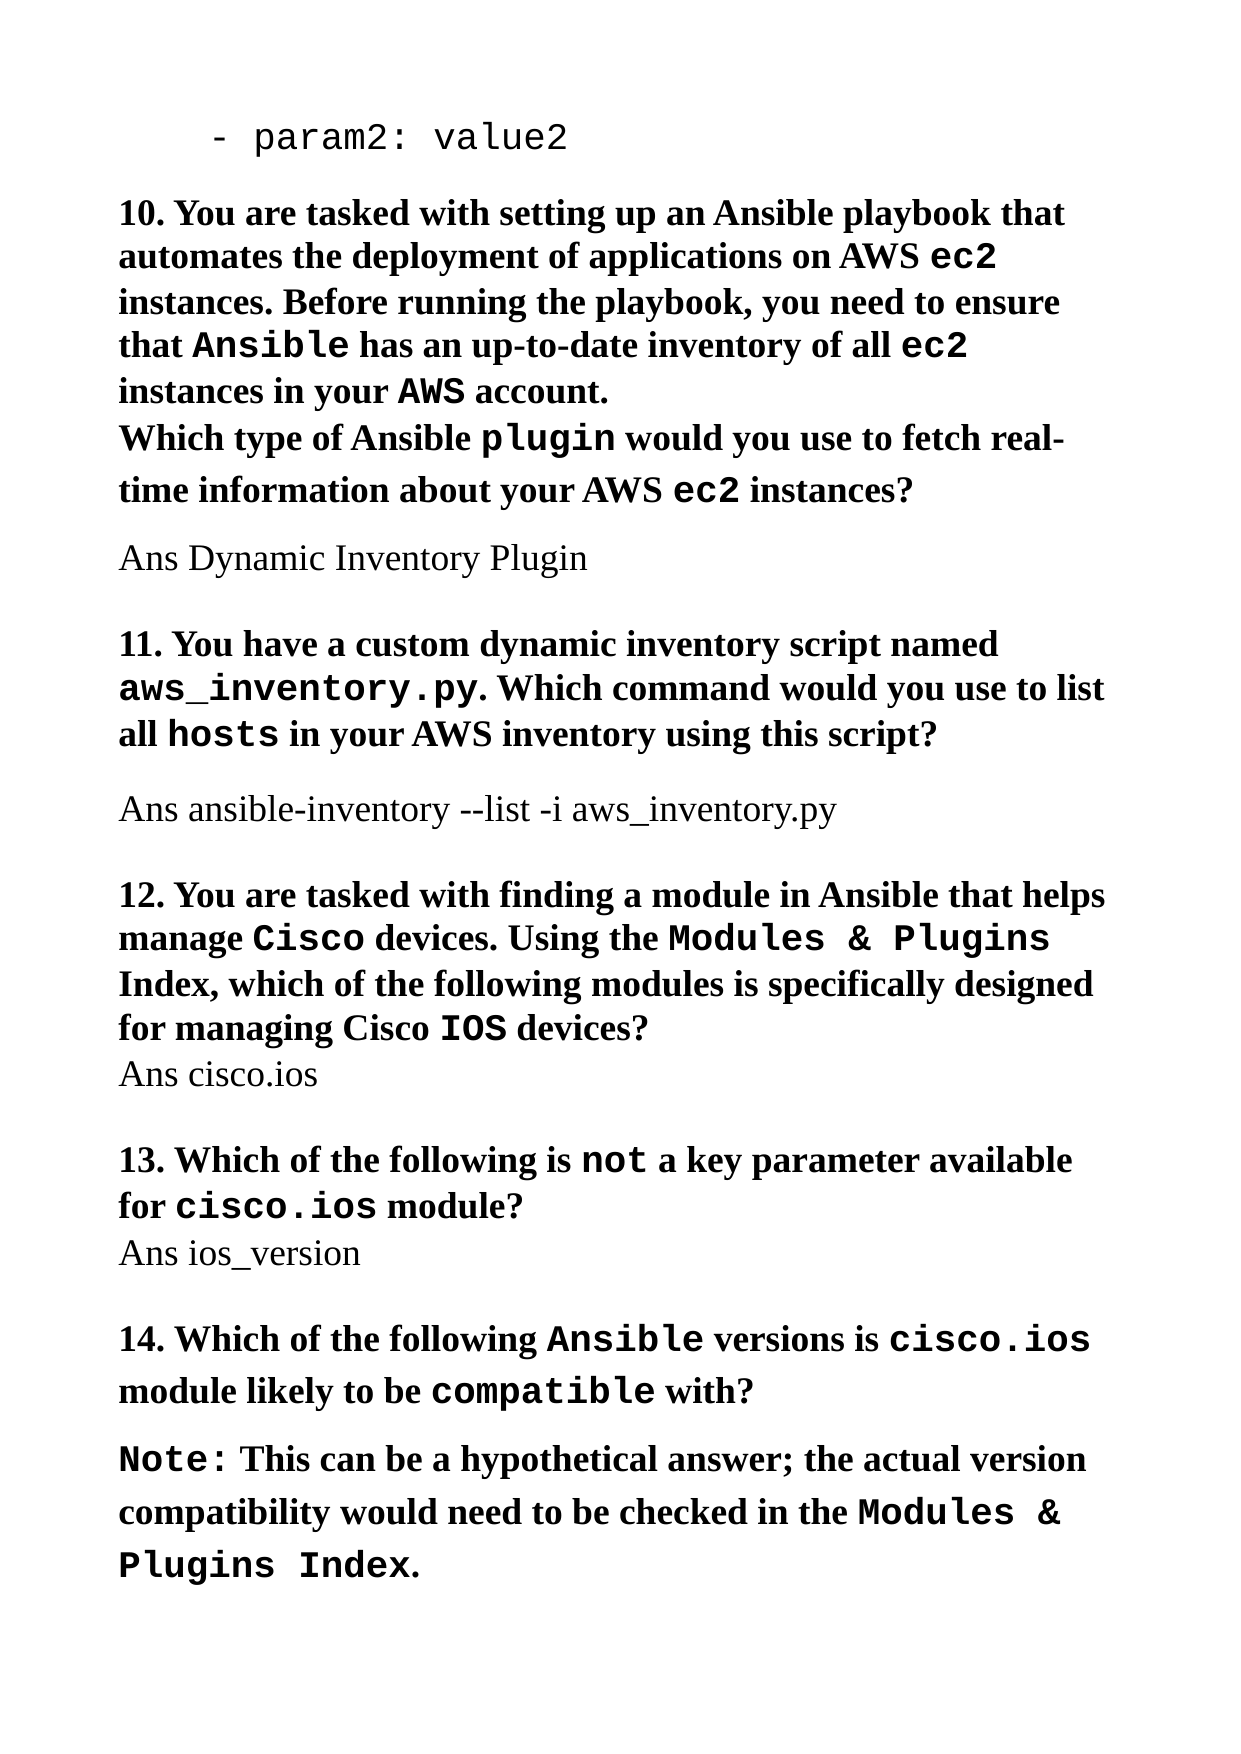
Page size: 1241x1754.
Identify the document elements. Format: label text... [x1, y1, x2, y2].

text 10. You are tasked with setting up an Ansible playbook that automates the deployment of applications on AWS ec2 instances. Before running the playbook, you need to ensure that Ansible has an up-to-date inventory of all ec2 instances in your AWS account. [118, 190, 1122, 415]
text - param2: value2 [118, 118, 1122, 161]
text Ans ansible-inventory --list -i aws_inventory.py [118, 786, 1122, 829]
text Which type of Ansible plugin would you use to fetch real-time information about your AWS ec2 instances? [118, 415, 1122, 514]
text 14. Which of the following Ansible versions is cisco.ios module likely to be compatible with? [118, 1316, 1122, 1415]
text 12. You are tasked with finding a module in Ansible that helps manage Cisco devices. Using the Modules & Plugins Index, which of the following modules is specifically designed for managing Cisco IOS devices? [118, 872, 1122, 1051]
text Note: This can be a hypothetical answer; the actual version compatibility would need to be checked in the Modules & Plugins Index. [118, 1437, 1122, 1588]
text Ans Dynamic Inventory Plugin [118, 536, 1122, 579]
text Ans cisco.ios [118, 1051, 1122, 1094]
text 13. Which of the following is not a key parameter available for cisco.ios module? Ans ios_version [118, 1137, 1122, 1273]
text 11. You have a custom dynamic inventory script named aws_inventory.py. Which command would you use to list all hosts in your AWS inventory using this script? [118, 622, 1122, 786]
